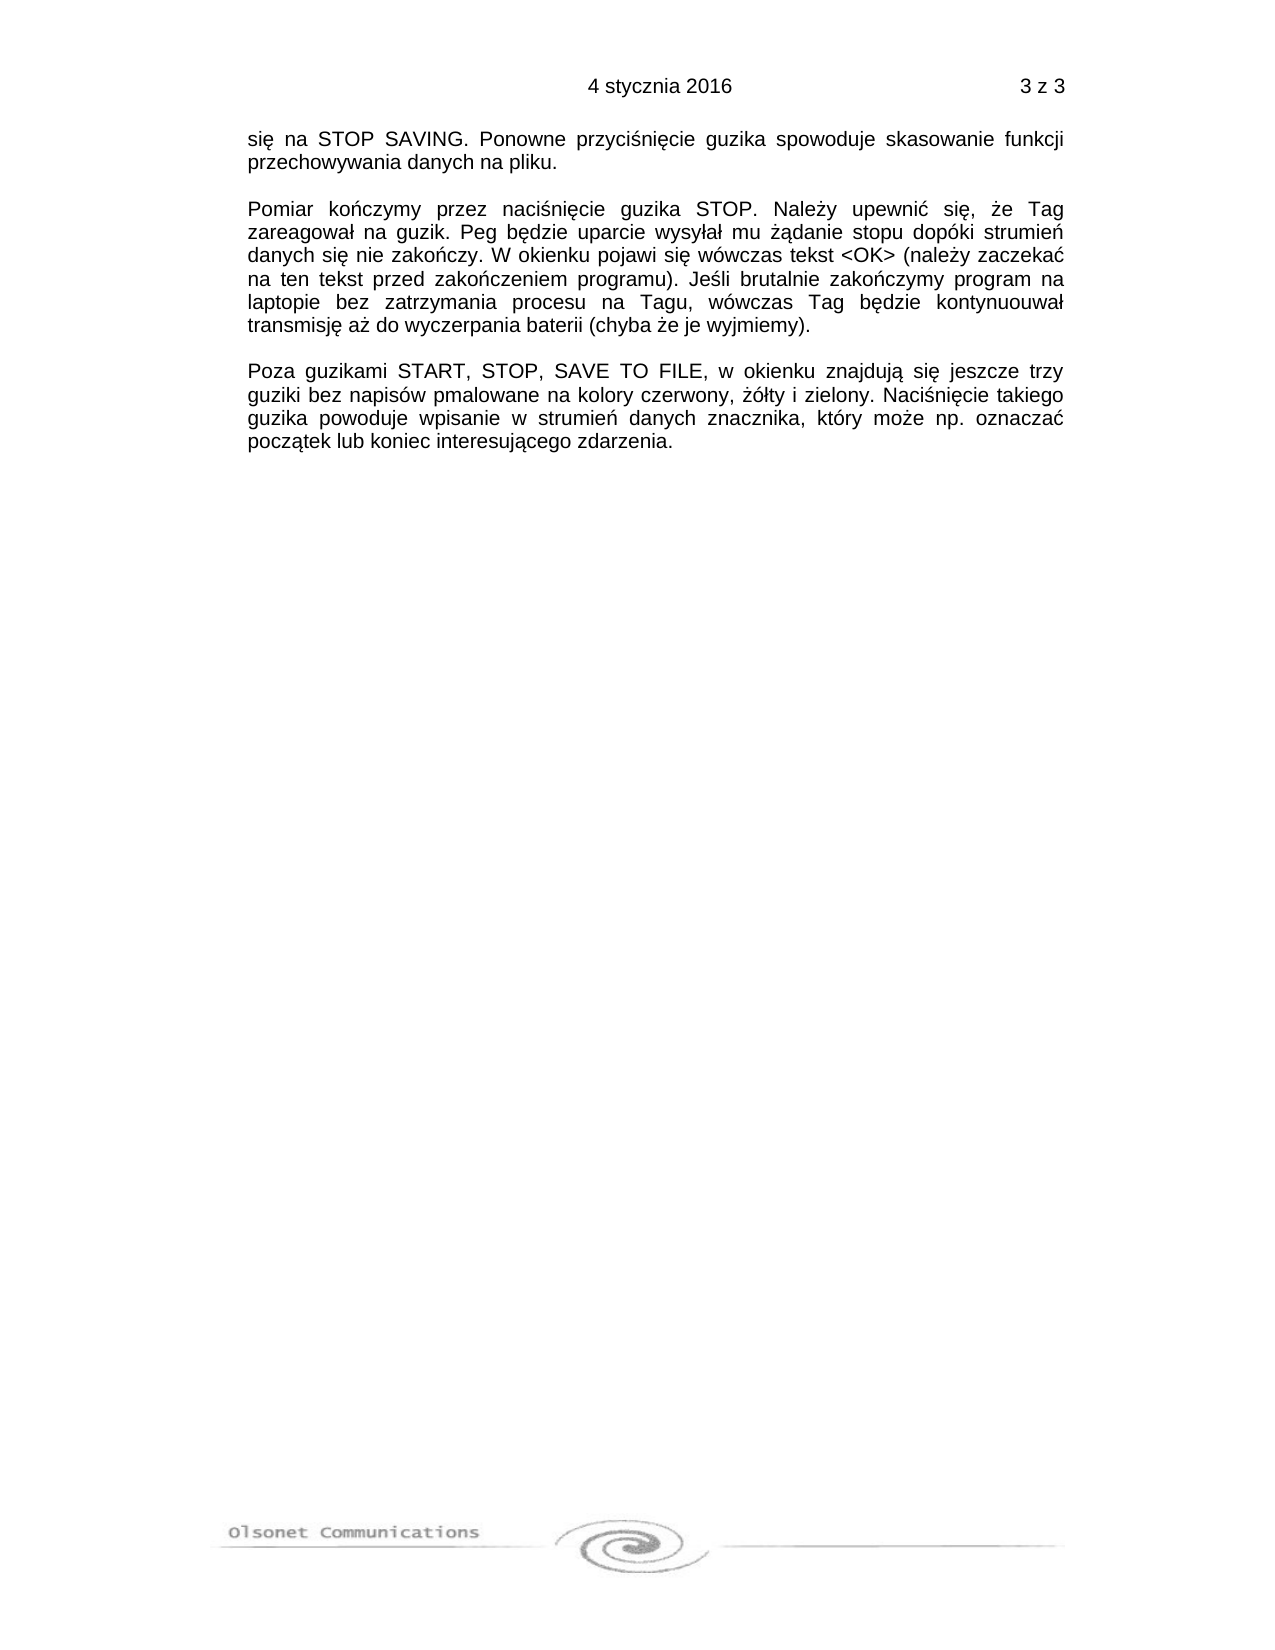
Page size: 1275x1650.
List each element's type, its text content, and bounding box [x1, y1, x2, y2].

text się na STOP SAVING. Ponowne przyciśnięcie guzika spowoduje skasowanie funkcji przechowywania danych na pliku. [247, 128, 1065, 174]
picture [210, 1504, 1065, 1596]
text Pomiar kończymy przez naciśnięcie guzika STOP. Należy upewnić się, że Tag zareagował na guzik. Peg będzie uparcie wysyłał mu żądanie stopu dopóki strumień danych się nie zakończy. W okienku pojawi się wówczas tekst <OK> (należy zaczekać na ten tekst przed zakończeniem programu). Jeśli brutalnie zakończymy program na laptopie bez zatrzymania procesu na Tagu, wówczas Tag będzie kontynuouwał transmisję aż do wyczerpania baterii (chyba że je wyjmiemy). [247, 197, 1065, 337]
text Poza guzikami START, STOP, SAVE TO FILE, w okienku znajdują się jeszcze trzy guziki bez napisów pmalowane na kolory czerwony, żółty i zielony. Naciśnięcie takiego guzika powoduje wpisanie w strumień danych znacznika, który może np. oznaczać początek lub koniec interesującego zdarzenia. [247, 360, 1065, 453]
